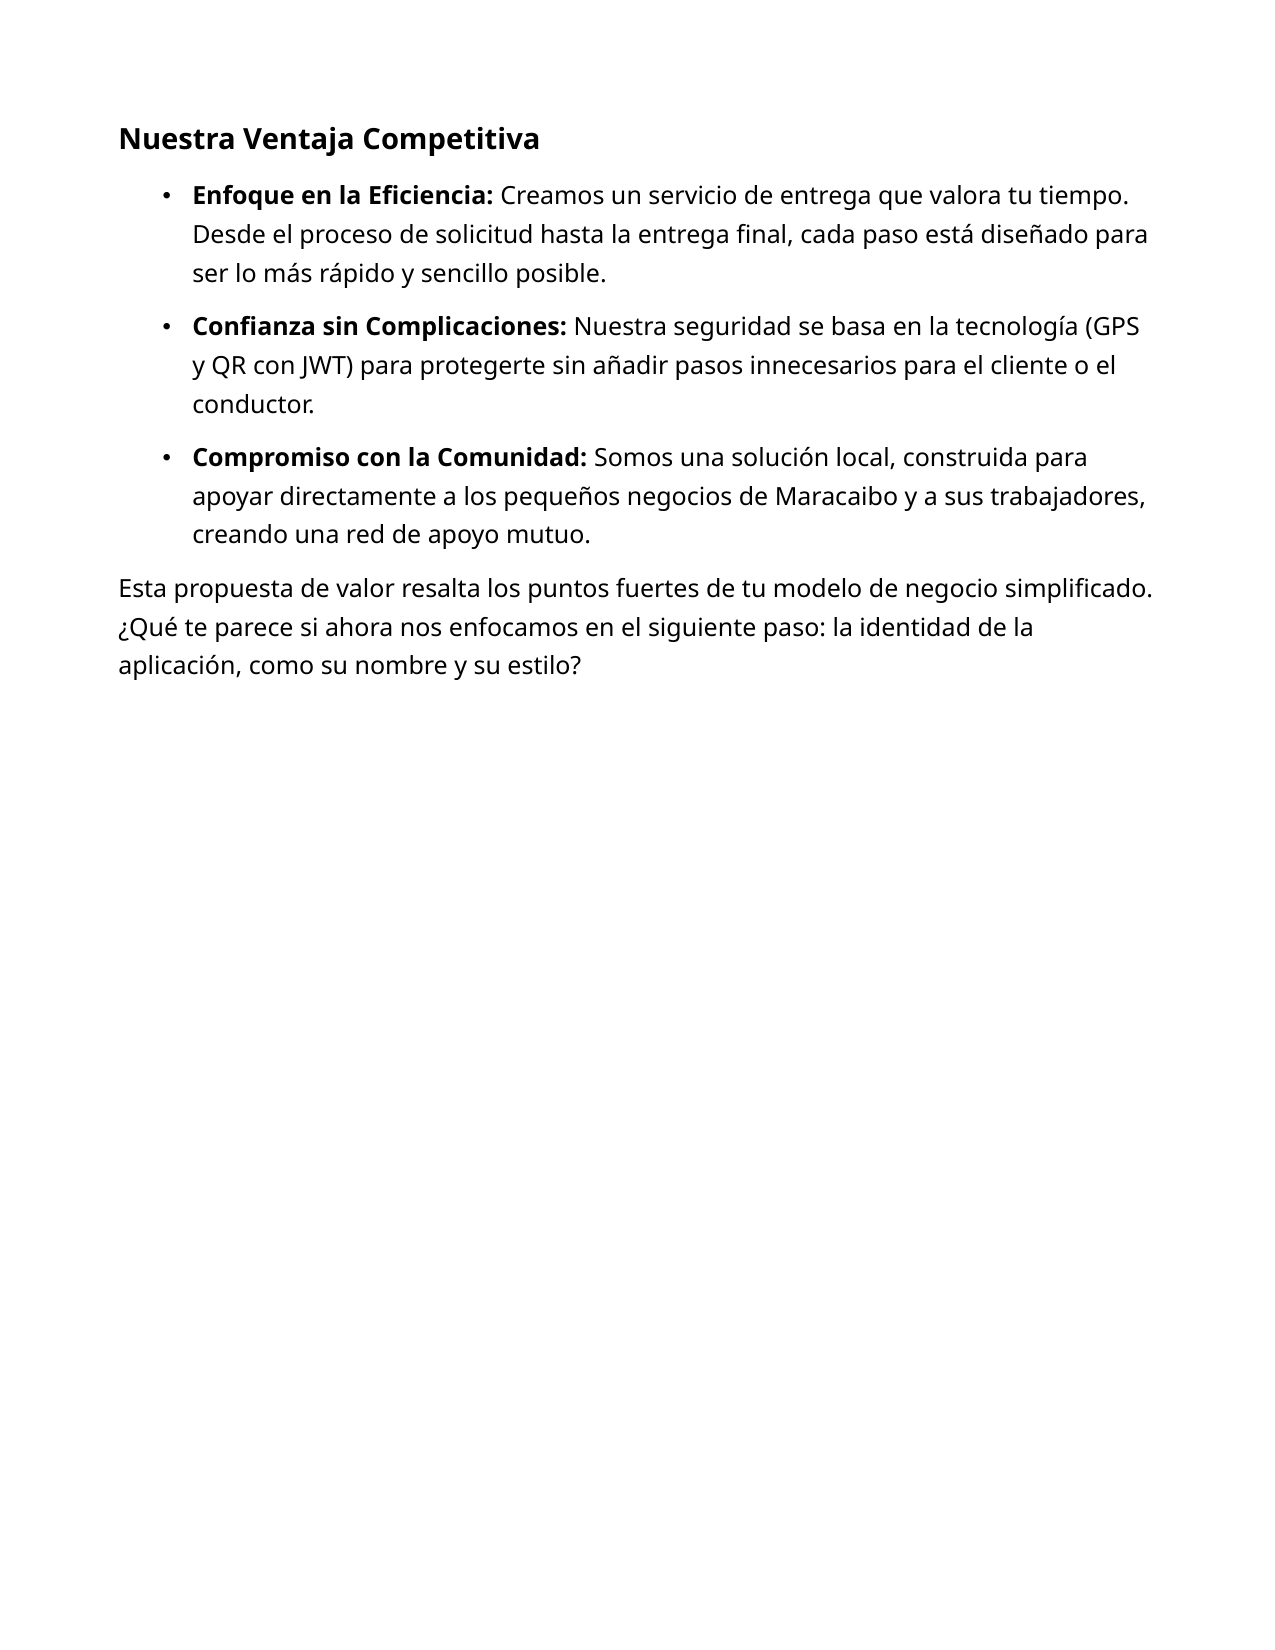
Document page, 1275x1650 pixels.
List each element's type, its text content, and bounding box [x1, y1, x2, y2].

list Compromiso con la Comunidad: Somos una solución local, construida para apoyar directamente a los pequeños negocios de Maracaibo y a sus trabajadores, creando una red de apoyo mutuo. [162, 439, 1157, 551]
subtitle Nuestra Ventaja Competitiva [118, 118, 1157, 158]
list Confianza sin Complicaciones: Nuestra seguridad se basa en la tecnología (GPS y QR con JWT) para protegerte sin añadir pasos innecesarios para el cliente o el conductor. [162, 309, 1157, 420]
text Esta propuesta de valor resalta los puntos fuertes de tu modelo de negocio simplificado. ¿Qué te parece si ahora nos enfocamos en el siguiente paso: la identidad de la aplicación, como su nombre y su estilo? [118, 570, 1157, 682]
list Enfoque en la Eficiencia: Creamos un servicio de entrega que valora tu tiempo. Desde el proceso de solicitud hasta la entrega final, cada paso está diseñado para ser lo más rápido y sencillo posible. [162, 178, 1157, 289]
